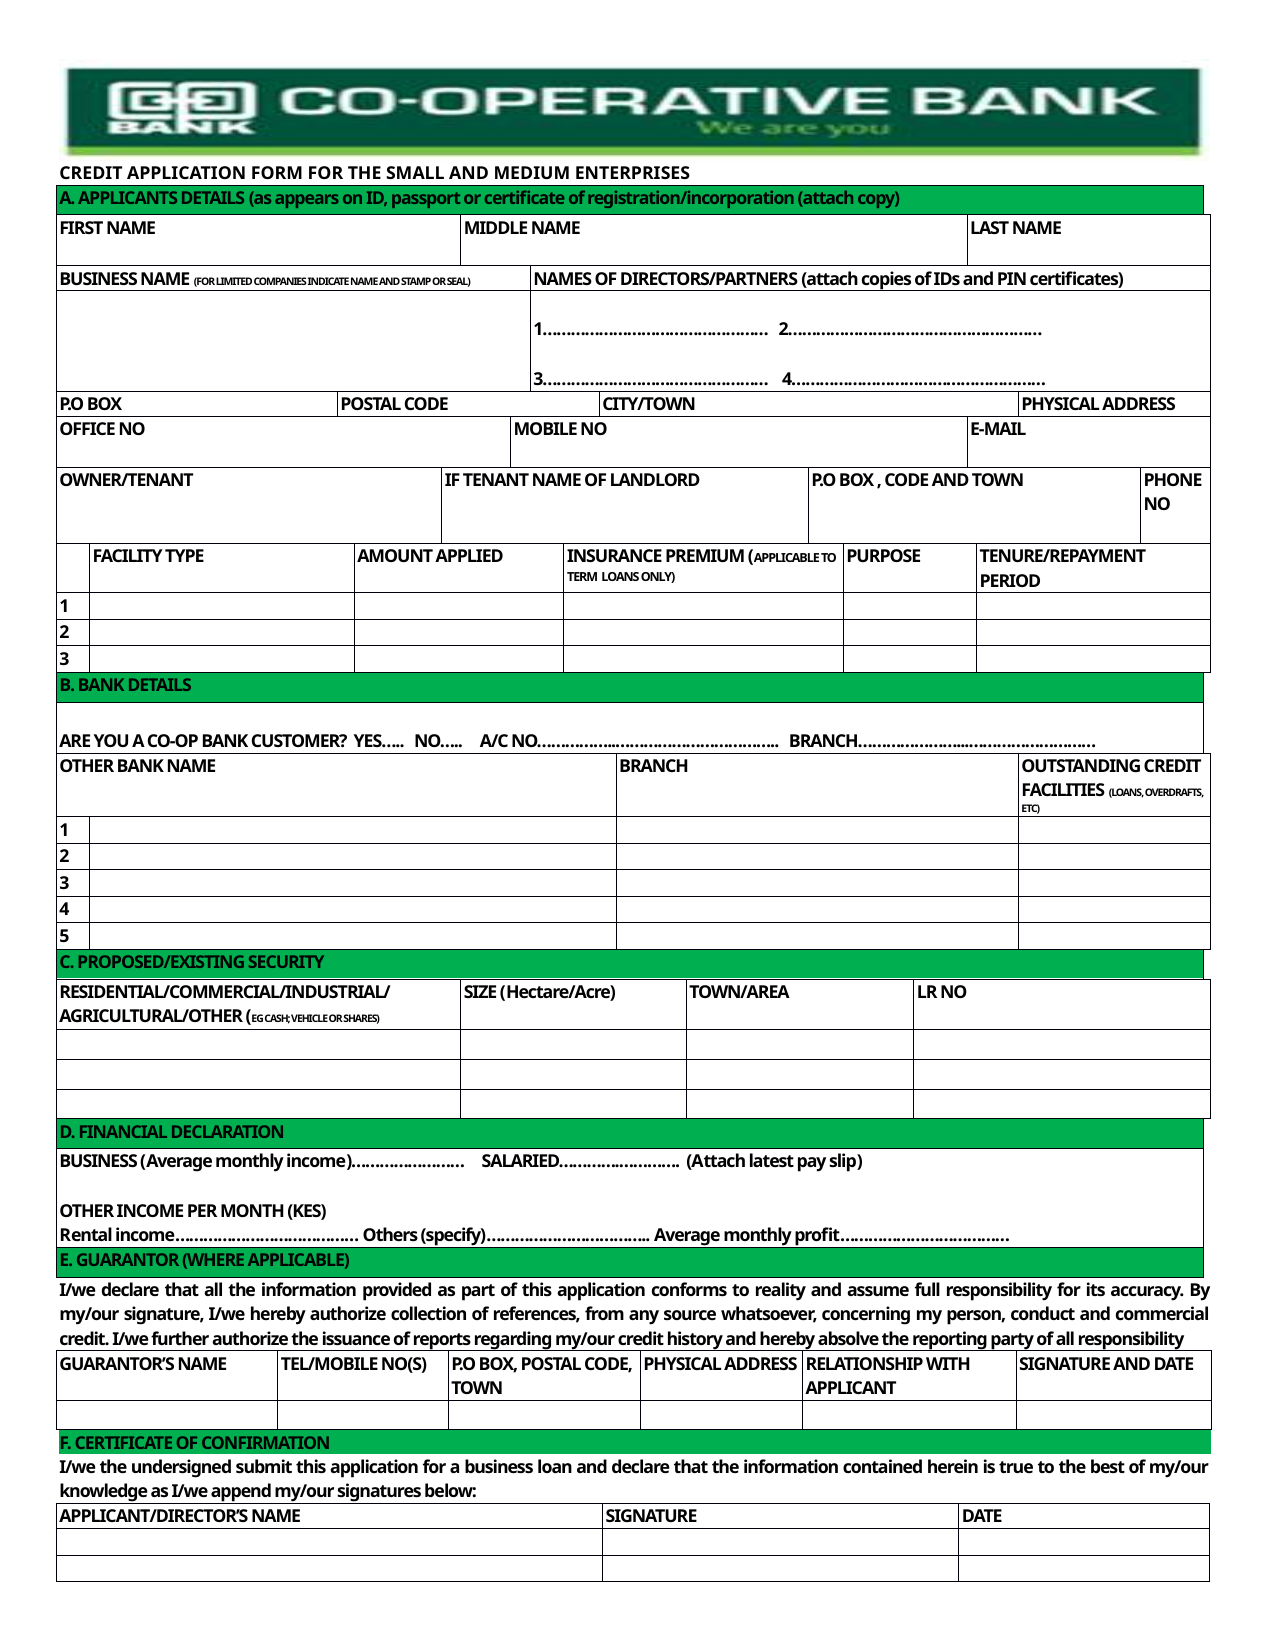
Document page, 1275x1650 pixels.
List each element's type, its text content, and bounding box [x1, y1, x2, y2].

table_cell [1204, 673, 1211, 702]
table_cell [1019, 844, 1210, 869]
table_cell [687, 1060, 913, 1088]
table_header applicant/DIRECTOR’S name [57, 1504, 602, 1528]
table_cell LR NO [914, 980, 1210, 1029]
table_header PHYSICAL ADDRESS [641, 1351, 802, 1399]
table_cell office no [57, 417, 510, 467]
table_cell D. FINANCIAL DECLARATION [57, 1119, 1203, 1148]
table_cell other bank name [57, 754, 616, 816]
table_cell [57, 1401, 277, 1429]
table_cell [617, 897, 1018, 922]
table_cell [90, 923, 616, 949]
table_header TEL/MOBILE NO(S) [278, 1351, 448, 1399]
table_header SIGNATURE AND DATE [1017, 1351, 1211, 1399]
table_cell [977, 593, 1210, 619]
table_cell [1019, 923, 1210, 949]
table_cell [977, 620, 1210, 645]
table_cell [57, 1529, 602, 1554]
table_cell [1204, 1119, 1211, 1148]
table_cell [57, 1030, 460, 1059]
table_cell TOWN/AREA [687, 980, 913, 1029]
table_cell P.O BOX , CODE AND TOWN [809, 468, 1140, 543]
table_cell [844, 593, 976, 619]
table_cell physical address [1019, 392, 1210, 416]
table_cell owner/tenant [57, 468, 441, 543]
subtitle I/we declare that all the information provided as part of this application conforms to reality and assume full responsibility for its accuracy. By my/our signature, I/we hereby authorize collection of references, from any source whatsoever, concerning my person, conduct and commercial credit. I/we further authorize the issuance of reports regarding my/our credit history and hereby absolve the reporting party of all responsibility [59, 1278, 1211, 1350]
table_cell [57, 544, 89, 592]
table_cell 3 [57, 870, 89, 896]
table_cell [959, 1556, 1209, 1581]
table_cell [1204, 1247, 1211, 1277]
table_cell are you a co-op bank customer? yes….. no….. a/c no……………..…………………………….. BRANCH…………………...……………………… [57, 703, 1203, 752]
table_cell TENURE/REPAYMENT PERIOD [977, 544, 1210, 592]
table_cell 4 [57, 897, 89, 922]
table_cell LAST NAME [968, 215, 1210, 265]
table_cell e-mail [968, 417, 1210, 467]
table_cell [461, 1090, 686, 1118]
text CREDIT APPLICATION FORM FOR THE SMALL AND MEDIUM ENTERPRISES [59, 59, 1216, 184]
table_cell [90, 646, 354, 672]
table_cell postal code [338, 392, 599, 416]
table_cell [603, 1529, 958, 1554]
table_cell [461, 1060, 686, 1088]
table_cell [57, 1556, 602, 1581]
table_cell FACILITY TYPE [90, 544, 354, 592]
table_cell [844, 646, 976, 672]
table_cell PURPOSE [844, 544, 976, 592]
table_cell BUSINESS NAME (for limited companies indicate name and stamp or seal) [57, 266, 530, 290]
table_cell [1204, 702, 1211, 752]
table_cell [977, 646, 1210, 672]
table_cell mobile no [511, 417, 967, 467]
table_cell [1019, 817, 1210, 842]
table_cell NAMES OF DIRECTORS/PARTNERS (attach copies of IDs and PIN certificates) [531, 266, 1210, 290]
table_cell [355, 593, 563, 619]
table_cell E. GUARANTOR (WHERE APPLICABLE) [57, 1248, 1203, 1277]
table_cell PHONE NO [1141, 468, 1210, 543]
table_cell [914, 1090, 1210, 1118]
table_cell [641, 1401, 802, 1429]
table_cell [57, 1060, 460, 1088]
table_cell BUSINESs (Average monthly income)…………………… salaried………….…………. (Attach latest pay slip) OTHER INCOME PER MONTH (KES) rental income………………………………… Others (specify)…………………………….. Average monthly profit……………………………… [57, 1149, 1203, 1247]
table_cell [57, 291, 530, 391]
table_header RELATIONSHIP WITH APPLICANT [803, 1351, 1016, 1399]
table_cell [449, 1401, 640, 1429]
table_cell city/town [600, 392, 1018, 416]
picture [59, 59, 1210, 161]
subtitle I/we the undersigned submit this application for a business loan and declare that the information contained herein is true to the best of my/our knowledge as I/we append my/our signatures below: [59, 1454, 1211, 1503]
table_header DATE [959, 1504, 1209, 1528]
table_cell [1204, 950, 1211, 978]
table_cell FIRST NAME [57, 215, 460, 265]
table_cell [617, 870, 1018, 896]
table_cell [617, 923, 1018, 949]
table_cell branch [617, 754, 1018, 816]
table_cell [959, 1529, 1209, 1554]
table_header SIGNATURE [603, 1504, 958, 1528]
table_cell [603, 1556, 958, 1581]
subtitle F. CERTIFICATE OF CONFIRMATION [59, 1430, 1211, 1454]
table_cell MIDDLE NAME [461, 215, 967, 265]
table_cell IF TENANT NAME OF LANDLORD [442, 468, 808, 543]
table_cell [1017, 1401, 1211, 1429]
table_cell [564, 593, 843, 619]
table_cell [687, 1030, 913, 1059]
table_cell [461, 1030, 686, 1059]
table_cell size (Hectare/Acre) [461, 980, 686, 1029]
table_cell [1204, 1148, 1211, 1247]
table_cell b. bank details [57, 673, 1203, 702]
table_cell [564, 646, 843, 672]
table_cell [914, 1060, 1210, 1088]
table_cell [803, 1401, 1016, 1429]
table_header GUARANTOR’S name [57, 1351, 277, 1399]
table_cell 1 [57, 593, 89, 619]
table_cell 2 [57, 844, 89, 869]
table_cell [687, 1090, 913, 1118]
table_cell INSURANCE PREMIUM (APPLICABLE TO TERM LOANS ONLY) [564, 544, 843, 592]
table_cell [564, 620, 843, 645]
table_header P.O BOX, POSTAL CODE, TOWN [449, 1351, 640, 1399]
table_cell [617, 817, 1018, 842]
table_cell [355, 646, 563, 672]
table_cell [914, 1030, 1210, 1059]
table_cell [90, 844, 616, 869]
table_cell 1 [57, 817, 89, 842]
table_cell 5 [57, 923, 89, 949]
table_cell [90, 593, 354, 619]
table_cell C. PROPOSED/EXISTING SECURITY [57, 950, 1203, 978]
table_cell 2 [57, 620, 89, 645]
table_cell outstanding CREDIT FACILITIES (loans, OVERDRAFTS, ETC) [1019, 754, 1210, 816]
table_cell [1019, 897, 1210, 922]
table_header a. applicants details (as appears on ID, passport or certificate of registration/incorporation (attach copy) [57, 186, 1203, 214]
table_cell [90, 897, 616, 922]
table_cell p.o box [57, 392, 337, 416]
table_cell 3 [57, 646, 89, 672]
table_cell residential/commercial/industrial/ agricultuRal/OTHER (EG CASH; VEHICLE or shares) [57, 980, 460, 1029]
table_cell [90, 870, 616, 896]
table_cell [617, 844, 1018, 869]
table_cell AMOUNT APPLIED [355, 544, 563, 592]
table_cell [1019, 870, 1210, 896]
table_cell [844, 620, 976, 645]
table_header [1204, 185, 1211, 214]
table_cell [90, 620, 354, 645]
table_cell 1………………………………………… 2……………………………………………… 3………………………………………… 4……………………………………………… [531, 291, 1210, 391]
table_cell [90, 817, 616, 842]
table_cell [57, 1090, 460, 1118]
table_cell [355, 620, 563, 645]
table_cell [278, 1401, 448, 1429]
